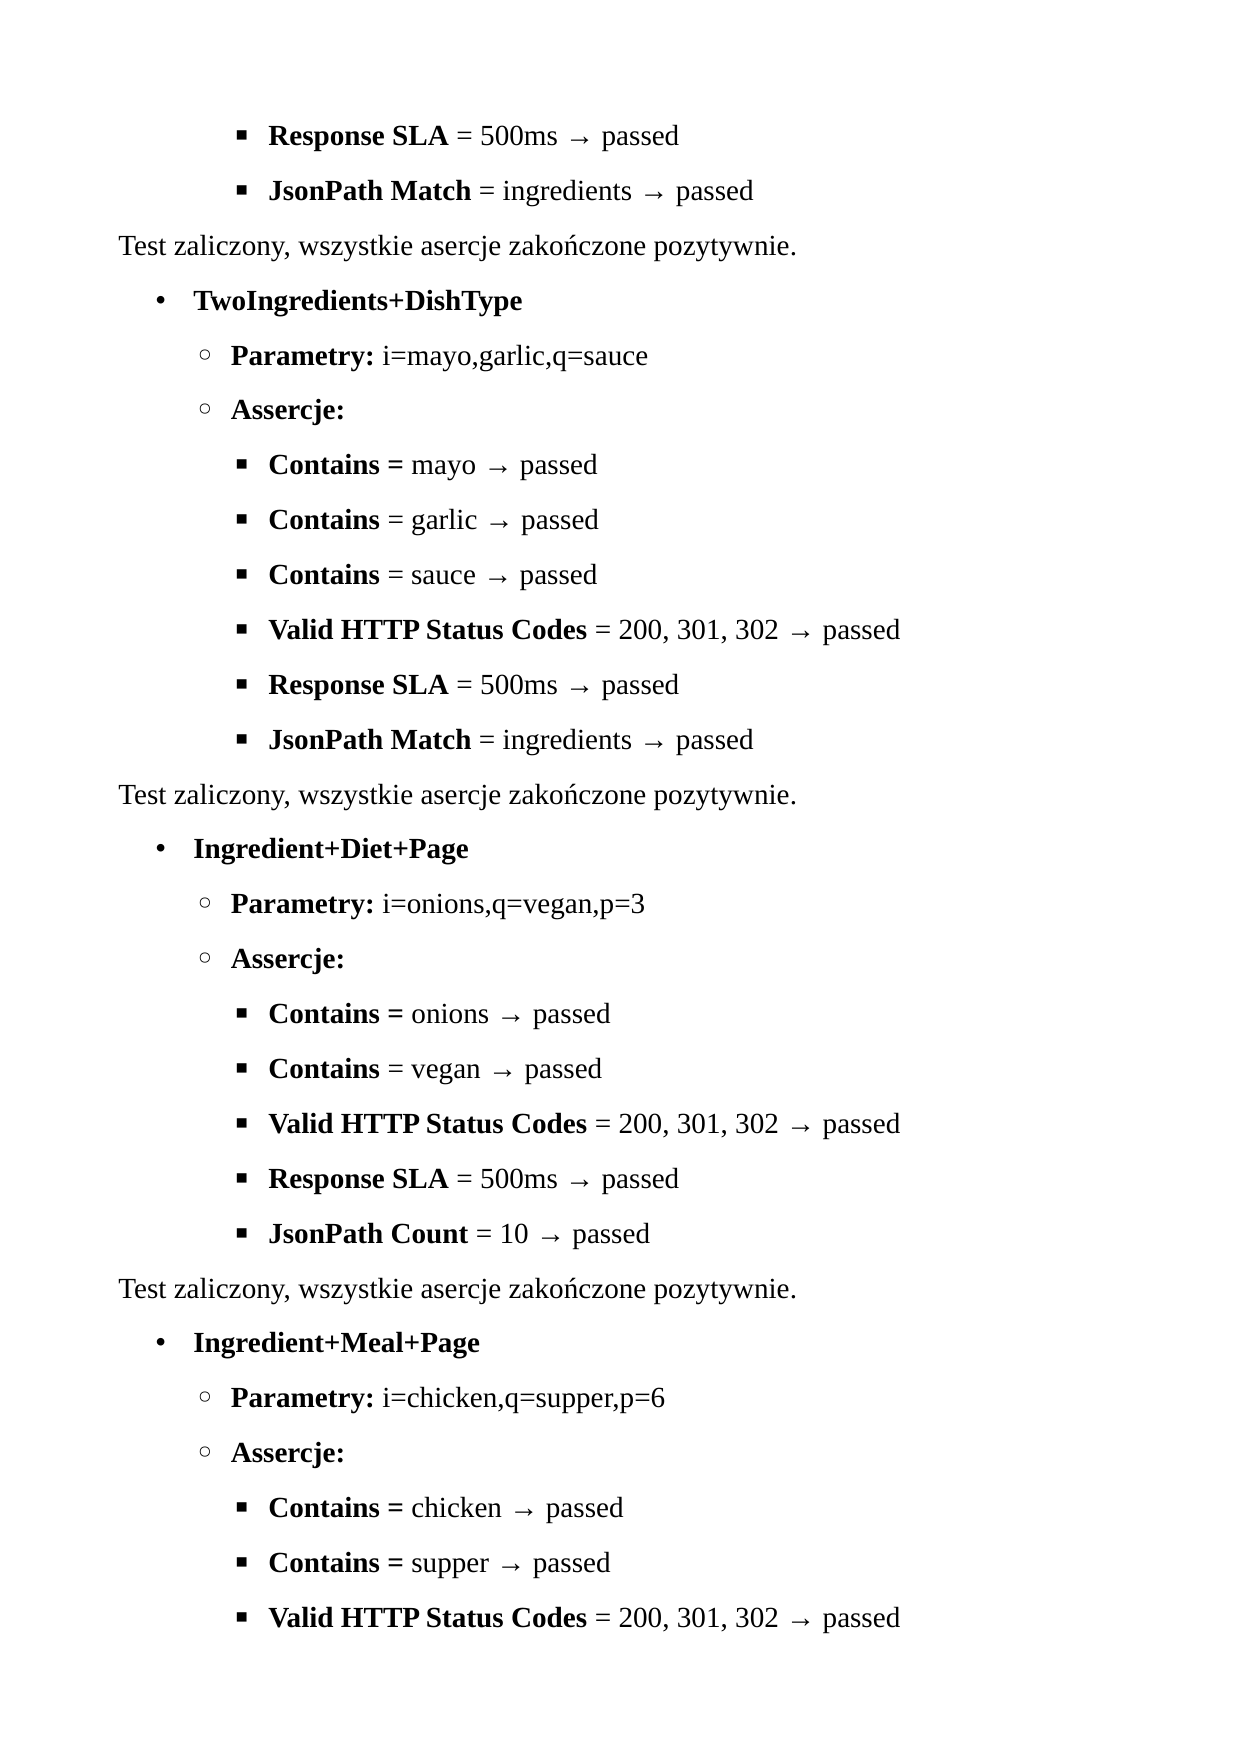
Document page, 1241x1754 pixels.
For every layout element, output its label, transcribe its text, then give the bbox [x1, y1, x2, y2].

list Contains = onions → passed [231, 996, 1122, 1030]
list Ingredient+Meal+Page [156, 1326, 1122, 1359]
list Assercje: [193, 941, 1122, 975]
text Test zaliczony, wszystkie asercje zakończone pozytywnie. [118, 228, 1122, 261]
list Response SLA = 500ms → passed [231, 667, 1122, 701]
list Contains = sauce → passed [231, 557, 1122, 591]
list Contains = vegan → passed [231, 1051, 1122, 1085]
text Test zaliczony, wszystkie asercje zakończone pozytywnie. [118, 1271, 1122, 1304]
text Test zaliczony, wszystkie asercje zakończone pozytywnie. [118, 777, 1122, 810]
list Valid HTTP Status Codes = 200, 301, 302 → passed [231, 1106, 1122, 1140]
list Valid HTTP Status Codes = 200, 301, 302 → passed [231, 612, 1122, 646]
list TwoIngredients+DishType [156, 283, 1122, 316]
list Parametry: i=onions,q=vegan,p=3 [193, 886, 1122, 920]
list Contains = chicken → passed [231, 1490, 1122, 1524]
list JsonPath Match = ingredients → passed [231, 173, 1122, 207]
list Parametry: i=mayo,garlic,q=sauce [193, 338, 1122, 371]
list Contains = supper → passed [231, 1545, 1122, 1579]
list Valid HTTP Status Codes = 200, 301, 302 → passed [231, 1600, 1122, 1634]
list Contains = garlic → passed [231, 502, 1122, 536]
list Assercje: [193, 392, 1122, 426]
list Response SLA = 500ms → passed [231, 1161, 1122, 1194]
list Ingredient+Diet+Page [156, 832, 1122, 865]
list Assercje: [193, 1435, 1122, 1469]
list Response SLA = 500ms → passed [231, 118, 1122, 152]
list Parametry: i=chicken,q=supper,p=6 [193, 1380, 1122, 1414]
list JsonPath Count = 10 → passed [231, 1216, 1122, 1249]
list JsonPath Match = ingredients → passed [231, 722, 1122, 756]
list Contains = mayo → passed [231, 447, 1122, 481]
